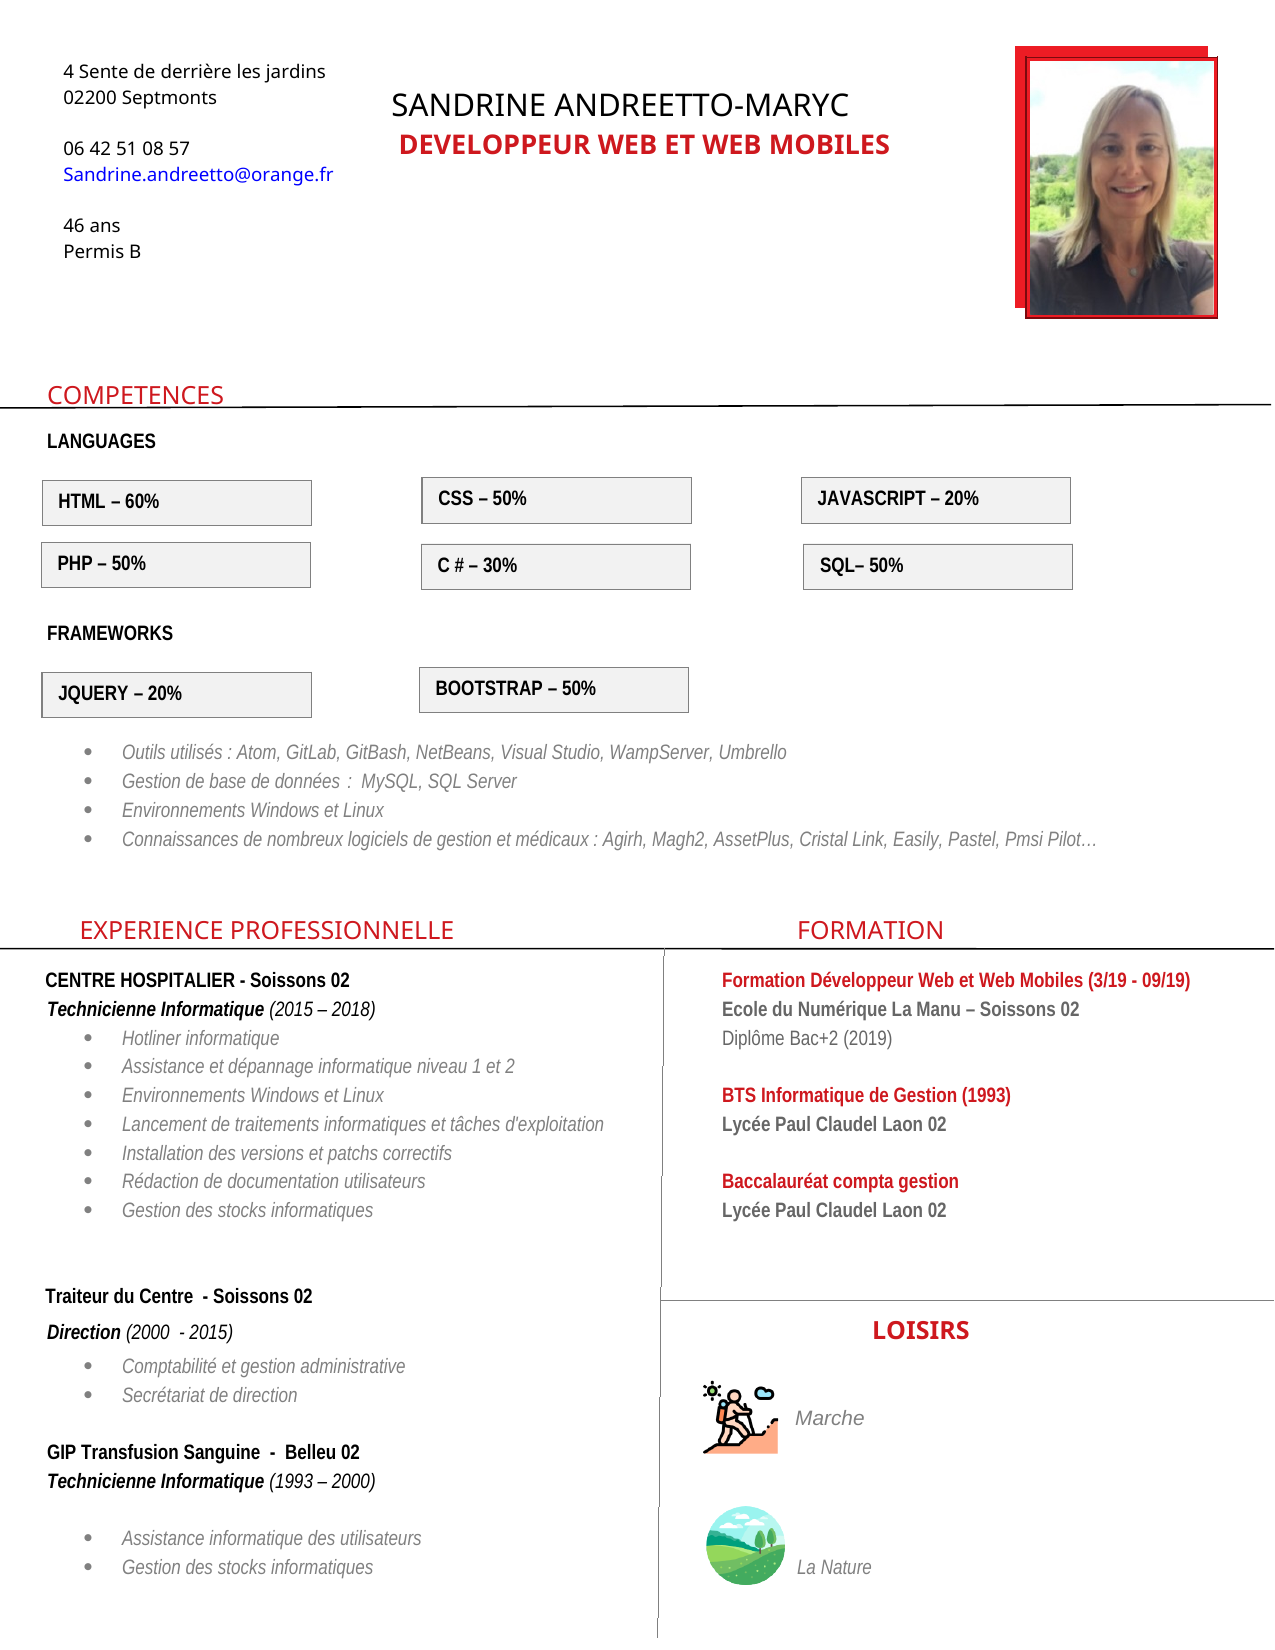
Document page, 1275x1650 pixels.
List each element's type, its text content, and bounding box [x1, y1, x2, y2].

list Lancement de traitements informatiques et tâches d'exploitation [84, 1112, 662, 1136]
list BTS Informatique de Gestion (1993) [663, 1083, 1219, 1107]
text CSS – 50% [438, 486, 675, 510]
list Outils utilisés : Atom, GitLab, GitBash, NetBeans, Visual Studio, WampServer, Umbrello [84, 740, 1162, 764]
picture [703, 1379, 779, 1455]
list Assistance informatique des utilisateurs [84, 1526, 658, 1550]
text LOISIRS [661, 1313, 1162, 1347]
picture [706, 1506, 785, 1585]
list [659, 1555, 706, 1579]
text FRAMEWORKS [47, 621, 1162, 644]
text Traiteur du Centre - Soissons 02 [45, 1284, 1219, 1308]
text SQL– 50% [820, 552, 1057, 576]
text BOOTSTRAP – 50% [435, 676, 672, 700]
list Assistance et dépannage informatique niveau 1 et 2 [84, 1054, 1162, 1078]
list Gestion de base de données : MySQL, SQL Server [84, 769, 1219, 793]
list Comptabilité et gestion administrative [84, 1354, 660, 1378]
list Environnements Windows et Linux [84, 1083, 662, 1107]
list La Nature [785, 1555, 1162, 1579]
list [663, 1141, 1219, 1164]
text PHP – 50% [57, 551, 294, 575]
list Gestion des stocks informatiques [84, 1555, 658, 1579]
text Direction (2000 - 2015) [47, 1313, 660, 1347]
text COMPETENCES [47, 378, 1162, 407]
text HTML – 60% [58, 489, 295, 513]
text Experience professionnelle FORMATION [47, 913, 1162, 947]
text JAVASCRIPT – 20% [817, 486, 1054, 510]
text Ecole du Numérique La Manu – Soissons 02 [664, 997, 1162, 1021]
text Languages [47, 429, 1162, 453]
text GIP Transfusion Sanguine - Belleu 02 [47, 1440, 659, 1464]
text [660, 1440, 1162, 1464]
list Environnements Windows et Linux [84, 798, 1162, 822]
list Connaissances de nombreux logiciels de gestion et médicaux : Agirh, Magh2, AssetPlus, Cristal Link, Easily, Pastel, Pmsi Pilot… [84, 827, 1162, 851]
list Hotliner informatique [84, 1026, 663, 1049]
list [659, 1526, 706, 1550]
text [660, 1469, 1162, 1493]
text Technicienne Informatique (2015 – 2018) [47, 997, 663, 1021]
list Rédaction de documentation utilisateurs Baccalauréat compta gestion [84, 1169, 1219, 1193]
list Secrétariat de direction [84, 1383, 703, 1407]
text C # – 30% [437, 552, 674, 576]
list [779, 1383, 1162, 1407]
picture [1030, 61, 1214, 315]
list [661, 1354, 1219, 1378]
list Gestion des stocks informatiques [84, 1198, 661, 1251]
text JQUERY – 20% [58, 681, 295, 704]
list Lycée Paul Claudel Laon 02 [662, 1198, 1219, 1251]
list Diplôme Bac+2 (2019) [664, 1026, 1219, 1049]
text [47, 406, 1162, 412]
text Technicienne Informatique (1993 – 2000) [47, 1469, 659, 1493]
list Lycée Paul Claudel Laon 02 [663, 1112, 1219, 1136]
list [785, 1526, 1219, 1550]
text CENTRE HOSPITALIER - Soissons 02 [45, 968, 663, 992]
list Installation des versions et patchs correctifs [84, 1141, 662, 1164]
text Formation Développeur Web et Web Mobiles (3/19 - 09/19) [664, 968, 1219, 992]
